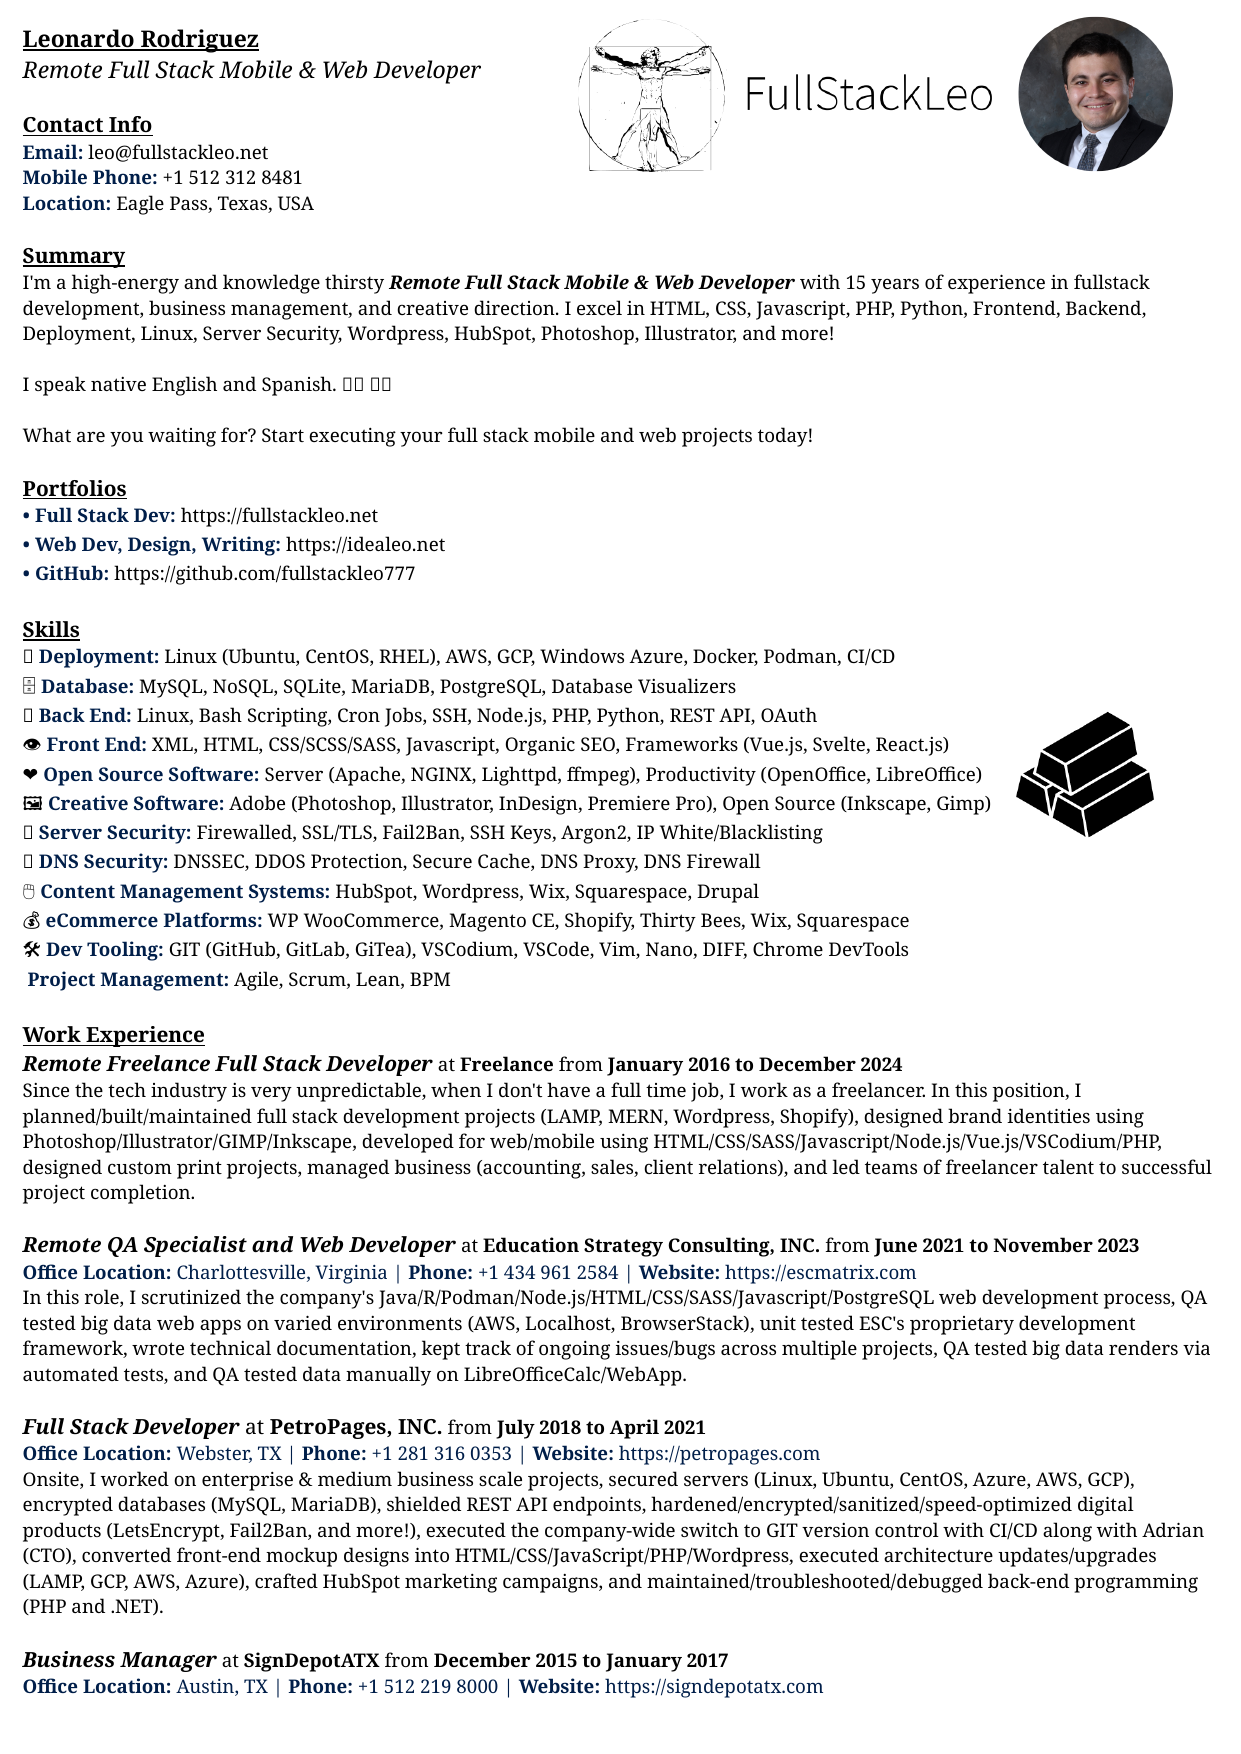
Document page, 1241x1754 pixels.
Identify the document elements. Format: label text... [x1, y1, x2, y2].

text Full Stack Developer at PetroPages, INC. from July 2018 to April 2021 [22, 1412, 1218, 1441]
text Email: leo@fullstackleo.net [22, 139, 576, 164]
text 🖼️ Creative Software: Adobe (Photoshop, Illustrator, InDesign, Premiere Pro), Open Source (Inkscape, Gimp) [22, 790, 999, 816]
text 🛠️ Dev Tooling: GIT (GitHub, GitLab, GiTea), VSCodium, VSCode, Vim, Nano, DIFF, Chrome DevTools [22, 937, 1218, 962]
text [993, 139, 1017, 164]
text 🧠 Back End: Linux, Bash Scripting, Cron Jobs, SSH, Node.js, PHP, Python, REST API, OAuth [22, 702, 999, 728]
text Remote QA Specialist and Web Developer at Education Strategy Consulting, INC. from June 2021 to November 2023 [22, 1231, 1218, 1259]
text Skills [22, 615, 1218, 644]
text 🔐 Server Security: Firewalled, SSL/TLS, Fail2Ban, SSH Keys, Argon2, IP White/Blacklisting [22, 819, 999, 845]
text Work Experience [22, 1021, 1218, 1049]
text Contact Info [22, 111, 576, 139]
text In this role, I scrutinized the company's Java/R/Podman/Node.js/HTML/CSS/SASS/Javascript/PostgreSQL web development process, QA tested big data web apps on varied environments (AWS, Localhost, BrowserStack), unit tested ESC's proprietary development framework, wrote technical documentation, kept track of ongoing issues/bugs across multiple projects, QA tested big data renders via automated tests, and QA tested data manually on LibreOfficeCalc/WebApp. [22, 1284, 1218, 1387]
text [1175, 22, 1218, 54]
picture [999, 688, 1171, 860]
text Office Location: Austin, TX | Phone: +1 512 219 8000 | Website: https://signdepotatx.com [22, 1673, 1218, 1699]
text [1175, 54, 1218, 85]
text 💰 eCommerce Platforms: WP WooCommerce, Magento CE, Shopify, Thirty Bees, Wix, Squarespace [22, 907, 1218, 933]
text Business Manager at SignDepotATX from December 2015 to January 2017 [22, 1645, 1218, 1673]
text Office Location: Charlottesville, Virginia | Phone: +1 434 961 2584 | Website: https://escmatrix.com [22, 1259, 1218, 1284]
text Since the tech industry is very unpredictable, when I don't have a full time job, I work as a freelancer. In this position, I planned/built/maintained full stack development projects (LAMP, MERN, Wordpress, Shopify), designed brand identities using Photoshop/Illustrator/GIMP/Inkscape, developed for web/mobile using HTML/CSS/SASS/Javascript/Node.js/Vue.js/VSCodium/PHP, designed custom print projects, managed business (accounting, sales, client relations), and led teams of freelancer talent to successful project completion. [22, 1077, 1218, 1205]
text Summary [22, 241, 1218, 269]
text 👨‍💼 Project Management: Agile, Scrum, Lean, BPM [22, 966, 1218, 991]
text [993, 22, 1017, 54]
text Mobile Phone: +1 512 312 8481 [22, 164, 1218, 190]
picture [1017, 16, 1175, 173]
text • Web Dev, Design, Writing: https://idealeo.net [22, 531, 1218, 557]
text 🗄️ Database: MySQL, NoSQL, SQLite, MariaDB, PostgreSQL, Database Visualizers [22, 673, 1218, 699]
text I'm a high-energy and knowledge thirsty Remote Full Stack Mobile & Web Developer with 15 years of experience in fullstack development, business management, and creative direction. I excel in HTML, CSS, Javascript, PHP, Python, Frontend, Backend, Deployment, Linux, Server Security, Wordpress, HubSpot, Photoshop, Illustrator, and more! [22, 269, 1218, 346]
text Portfolios [22, 474, 1218, 502]
text Location: Eagle Pass, Texas, USA [22, 190, 1218, 216]
text Onsite, I worked on enterprise & medium business scale projects, secured servers (Linux, Ubuntu, CentOS, Azure, AWS, GCP), encrypted databases (MySQL, MariaDB), shielded REST API endpoints, hardened/encrypted/sanitized/speed-optimized digital products (LetsEncrypt, Fail2Ban, and more!), executed the company-wide switch to GIT version control with CI/CD along with Adrian (CTO), converted front-end mockup designs into HTML/CSS/JavaScript/PHP/Wordpress, executed architecture updates/upgrades (LAMP, GCP, AWS, Azure), crafted HubSpot marketing campaigns, and maintained/troubleshooted/debugged back-end programming (PHP and .NET). [22, 1466, 1218, 1619]
text Office Location: Webster, TX | Phone: +1 281 316 0353 | Website: https://petropages.com [22, 1441, 1218, 1466]
text • GitHub: https://github.com/fullstackleo777 [22, 561, 1218, 586]
text [1175, 111, 1218, 139]
text What are you waiting for? Start executing your full stack mobile and web projects today! [22, 423, 1218, 448]
text I speak native English and Spanish. 🇲🇽 🇺🇲 [22, 372, 1218, 397]
text 👁️ Front End: XML, HTML, CSS/SCSS/SASS, Javascript, Organic SEO, Frameworks (Vue.js, Svelte, React.js) [22, 732, 999, 757]
text 🖱️ Content Management Systems: HubSpot, Wordpress, Wix, Squarespace, Drupal [22, 878, 1218, 903]
text Remote Freelance Full Stack Developer at Freelance from January 2016 to December 2024 [22, 1049, 1218, 1077]
text 🔑 DNS Security: DNSSEC, DDOS Protection, Secure Cache, DNS Proxy, DNS Firewall [22, 849, 1218, 874]
text Remote Full Stack Mobile & Web Developer [22, 54, 576, 85]
text [993, 111, 1017, 139]
text Leonardo Rodriguez [22, 22, 576, 54]
text ❤️ Open Source Software: Server (Apache, NGINX, Lighttpd, ffmpeg), Productivity (OpenOffice, LibreOffice) [22, 761, 999, 786]
text 🌐 Deployment: Linux (Ubuntu, CentOS, RHEL), AWS, GCP, Windows Azure, Docker, Podman, CI/CD [22, 644, 1218, 669]
text [1175, 139, 1218, 164]
picture [576, 17, 993, 173]
text • Full Stack Dev: https://fullstackleo.net [22, 502, 1218, 528]
